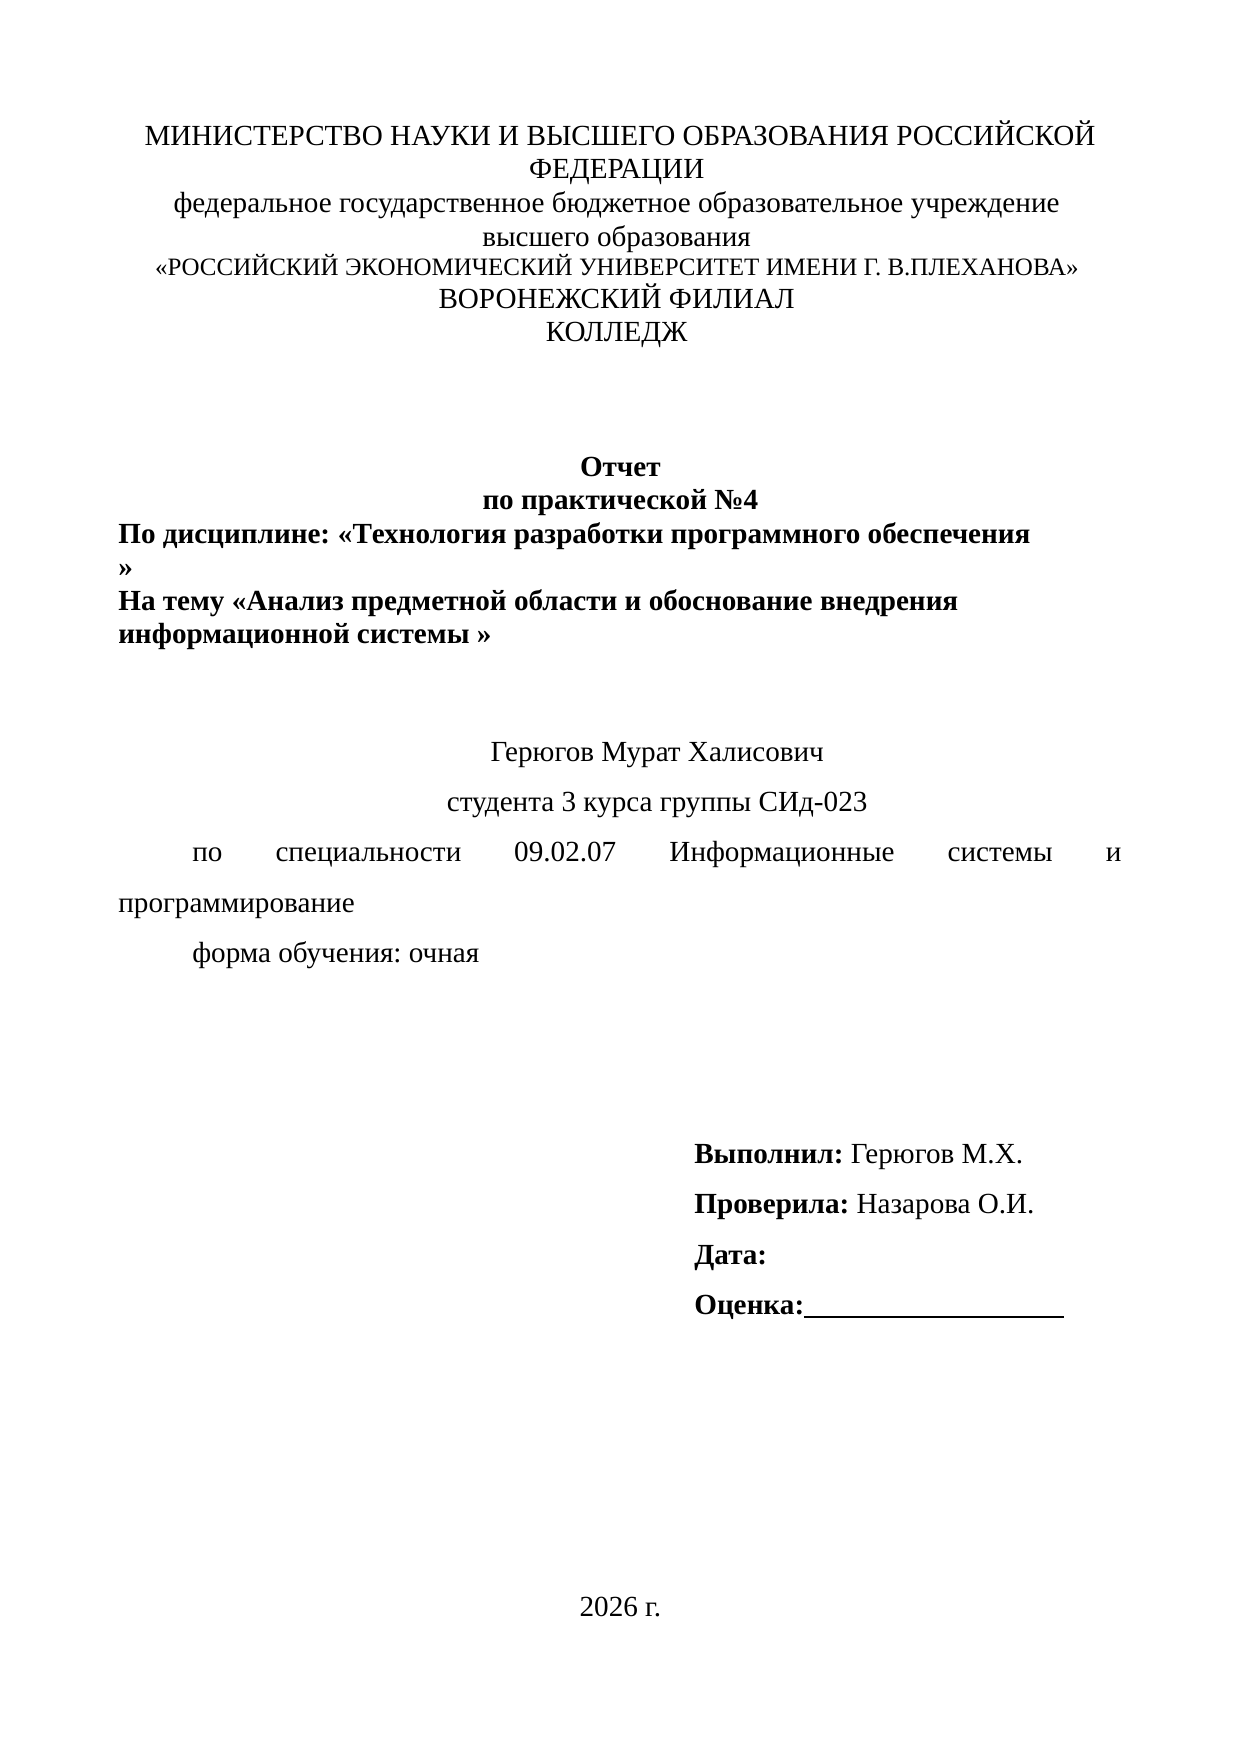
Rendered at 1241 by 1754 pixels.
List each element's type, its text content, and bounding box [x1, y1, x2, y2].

text высшего образования [118, 219, 1122, 252]
text Герюгов Мурат Халисович [118, 734, 1122, 767]
text студента 3 курса группы CИд-023 [118, 784, 1122, 818]
text «РОССИЙСКИЙ ЭКОНОМИЧЕСКИЙ УНИВЕРСИТЕТ ИМЕНИ Г. В.ПЛЕХАНОВА» [118, 252, 1122, 281]
text МИНИСТЕРСТВО НАУКИ И ВЫСШЕГО ОБРАЗОВАНИЯ РОССИЙСКОЙ ФЕДЕРАЦИИ [118, 118, 1122, 185]
text Отчет [118, 449, 1122, 482]
text Оценка: [620, 1287, 1122, 1321]
text По дисциплине: «Технология разработки программного обеспечения [118, 516, 1122, 549]
text КОЛЛЕДЖ [118, 314, 1122, 348]
text по специальности 09.02.07 Информационные системы и программирование [118, 834, 1122, 918]
text по практической №4 [118, 482, 1122, 516]
text Проверила: Назарова О.И. [620, 1187, 1122, 1220]
text Дата: [620, 1237, 1122, 1271]
text ВОРОНЕЖСКИЙ ФИЛИАЛ [118, 281, 1122, 314]
text форма обучения: очная [118, 935, 1122, 969]
text » [118, 549, 1122, 583]
text Выполнил: Герюгов М.Х. [620, 1136, 1122, 1170]
text На тему «Анализ предметной области и обоснование внедрения информационной системы » [118, 583, 1122, 650]
text 2026 г. [118, 1589, 1122, 1623]
text федеральное государственное бюджетное образовательное учреждение [118, 185, 1122, 219]
